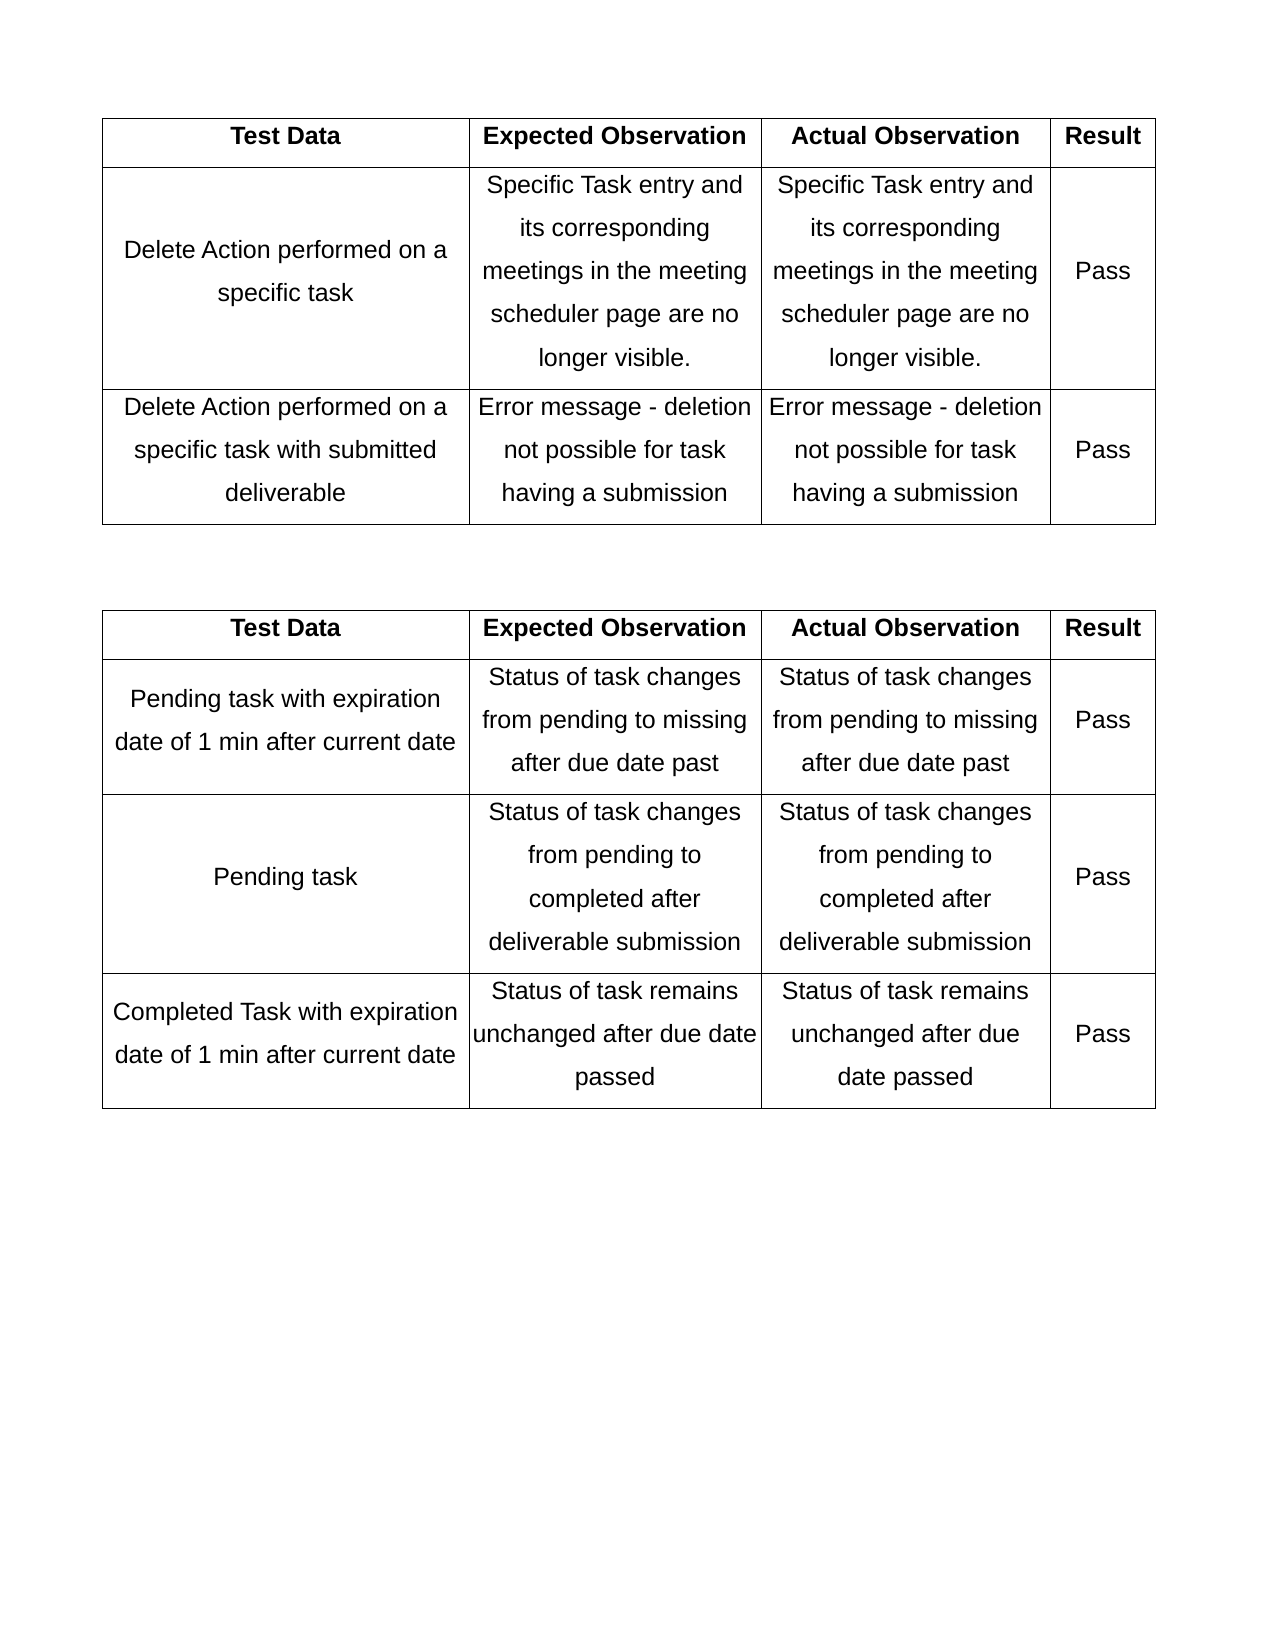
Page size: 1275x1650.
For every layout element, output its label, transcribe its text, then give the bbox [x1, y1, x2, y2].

table_header Actual Observation [762, 119, 1050, 167]
table_cell Pass [1051, 390, 1155, 524]
table_cell Status of task changes from pending to missing after due date past [470, 660, 761, 794]
table_header Actual Observation [762, 611, 1050, 659]
table_cell Status of task remains unchanged after due date passed [470, 974, 761, 1108]
table_cell Pass [1051, 795, 1155, 973]
table_cell Pass [1051, 168, 1155, 388]
table_header Result [1051, 119, 1155, 167]
table_header Expected Observation [470, 119, 761, 167]
table_cell Status of task changes from pending to completed after deliverable submission [762, 795, 1050, 973]
table_header Test Data [103, 119, 469, 167]
table_cell Specific Task entry and its corresponding meetings in the meeting scheduler page are no longer visible. [762, 168, 1050, 388]
table_cell Pass [1051, 660, 1155, 794]
table_cell Delete Action performed on a specific task with submitted deliverable [103, 390, 469, 524]
table_cell Completed Task with expiration date of 1 min after current date [103, 974, 469, 1108]
table_cell Status of task changes from pending to missing after due date past [762, 660, 1050, 794]
table_cell Delete Action performed on a specific task [103, 168, 469, 388]
table_cell Error message - deletion not possible for task having a submission [762, 390, 1050, 524]
table_cell Pass [1051, 974, 1155, 1108]
table_cell Pending task [103, 795, 469, 973]
table_header Expected Observation [470, 611, 761, 659]
table_cell Specific Task entry and its corresponding meetings in the meeting scheduler page are no longer visible. [470, 168, 761, 388]
table_cell Error message - deletion not possible for task having a submission [470, 390, 761, 524]
table_cell Pending task with expiration date of 1 min after current date [103, 660, 469, 794]
table_cell Status of task remains unchanged after due date passed [762, 974, 1050, 1108]
table_header Test Data [103, 611, 469, 659]
table_cell Status of task changes from pending to completed after deliverable submission [470, 795, 761, 973]
table_header Result [1051, 611, 1155, 659]
